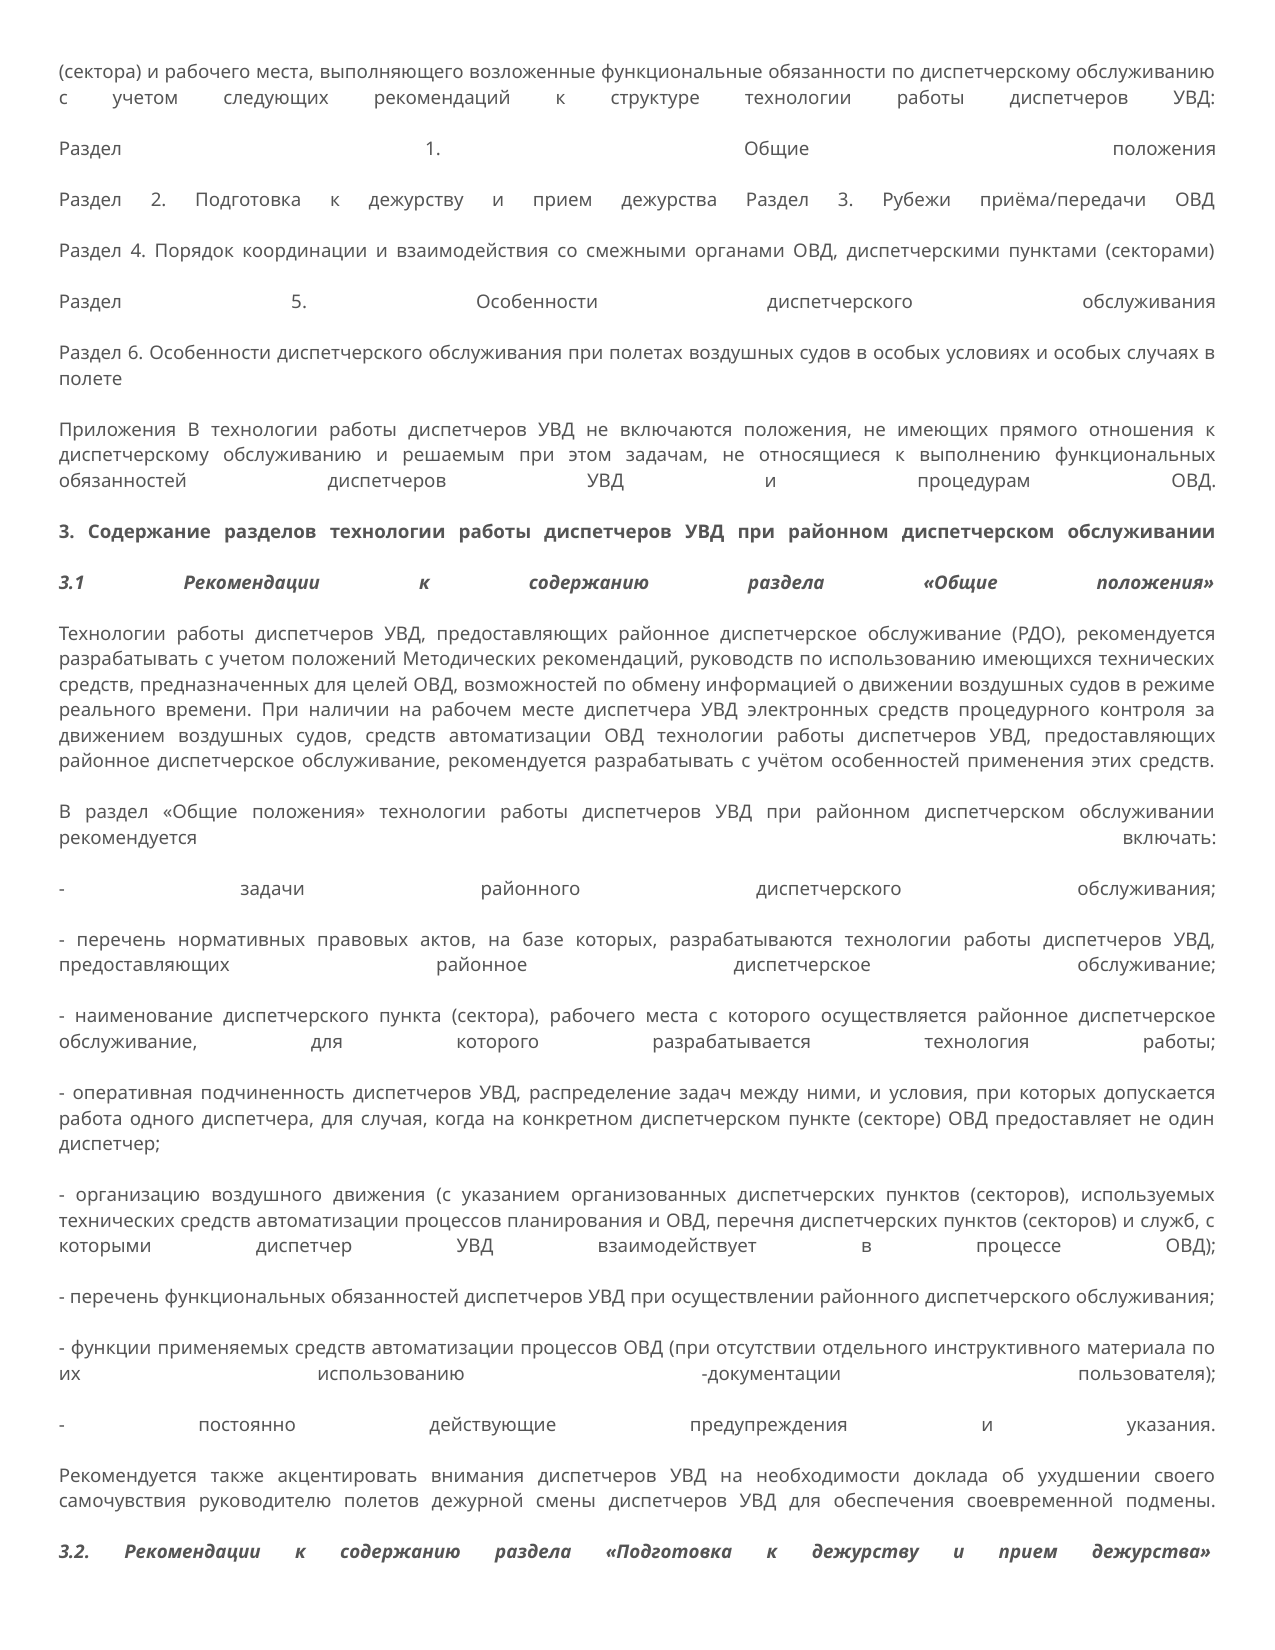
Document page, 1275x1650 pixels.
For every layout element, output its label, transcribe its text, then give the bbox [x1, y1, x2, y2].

text (сектора) и рабочего места, выполняющего возложенные функциональные обязанности по диспетчерскому обслуживанию с учетом следующих рекомендаций к структуре технологии работы диспетчеров УВД: Раздел 1. Общие положения Раздел 2. Подготовка к дежурству и прием дежурства Раздел 3. Рубежи приёма/передачи ОВД Раздел 4. Порядок координации и взаимодействия со смежными органами ОВД, диспетчерскими пунктами (секторами) Раздел 5. Особенности диспетчерского обслуживания Раздел 6. Особенности диспетчерского обслуживания при полетах воздушных судов в особых условиях и особых случаях в полете Приложения В технологии работы диспетчеров УВД не включаются положения, не имеющих прямого отношения к диспетчерскому обслуживанию и решаемым при этом задачам, не относящиеся к выполнению функциональных обязанностей диспетчеров УВД и процедурам ОВД. 3. Содержание разделов технологии работы диспетчеров УВД при районном диспетчерском обслуживании 3.1 Рекомендации к содержанию раздела «Общие положения» Технологии работы диспетчеров УВД, предоставляющих районное диспетчерское обслуживание (РДО), рекомендуется разрабатывать с учетом положений Методических рекомендаций, руководств по использованию имеющихся технических средств, предназначенных для целей ОВД, возможностей по обмену информацией о движении воздушных судов в режиме реального времени. При наличии на рабочем месте диспетчера УВД электронных средств процедурного контроля за движением воздушных судов, средств автоматизации ОВД технологии работы диспетчеров УВД, предоставляющих районное диспетчерское обслуживание, рекомендуется разрабатывать с учётом особенностей применения этих средств. В раздел «Общие положения» технологии работы диспетчеров УВД при районном диспетчерском обслуживании рекомендуется включать: - задачи районного диспетчерского обслуживания; - перечень нормативных правовых актов, на базе которых, разрабатываются технологии работы диспетчеров УВД, предоставляющих районное диспетчерское обслуживание; - наименование диспетчерского пункта (сектора), рабочего места с которого осуществляется районное диспетчерское обслуживание, для которого разрабатывается технология работы; - оперативная подчиненность диспетчеров УВД, распределение задач между ними, и условия, при которых допускается работа одного диспетчера, для случая, когда на конкретном диспетчерском пункте (секторе) ОВД предоставляет не один диспетчер; - организацию воздушного движения (с указанием организованных диспетчерских пунктов (секторов), используемых технических средств автоматизации процессов планирования и ОВД, перечня диспетчерских пунктов (секторов) и служб, с которыми диспетчер УВД взаимодействует в процессе ОВД); - перечень функциональных обязанностей диспетчеров УВД при осуществлении районного диспетчерского обслуживания; - функции применяемых средств автоматизации процессов ОВД (при отсутствии отдельного инструктивного материала по их использованию -документации пользователя); - постоянно действующие предупреждения и указания. Рекомендуется также акцентировать внимания диспетчеров УВД на необходимости доклада об ухудшении своего самочувствия руководителю полетов дежурной смены диспетчеров УВД для обеспечения своевременной подмены. 3.2. Рекомендации к содержанию раздела «Подготовка к дежурству и прием дежурства» [58, 58, 1216, 1590]
